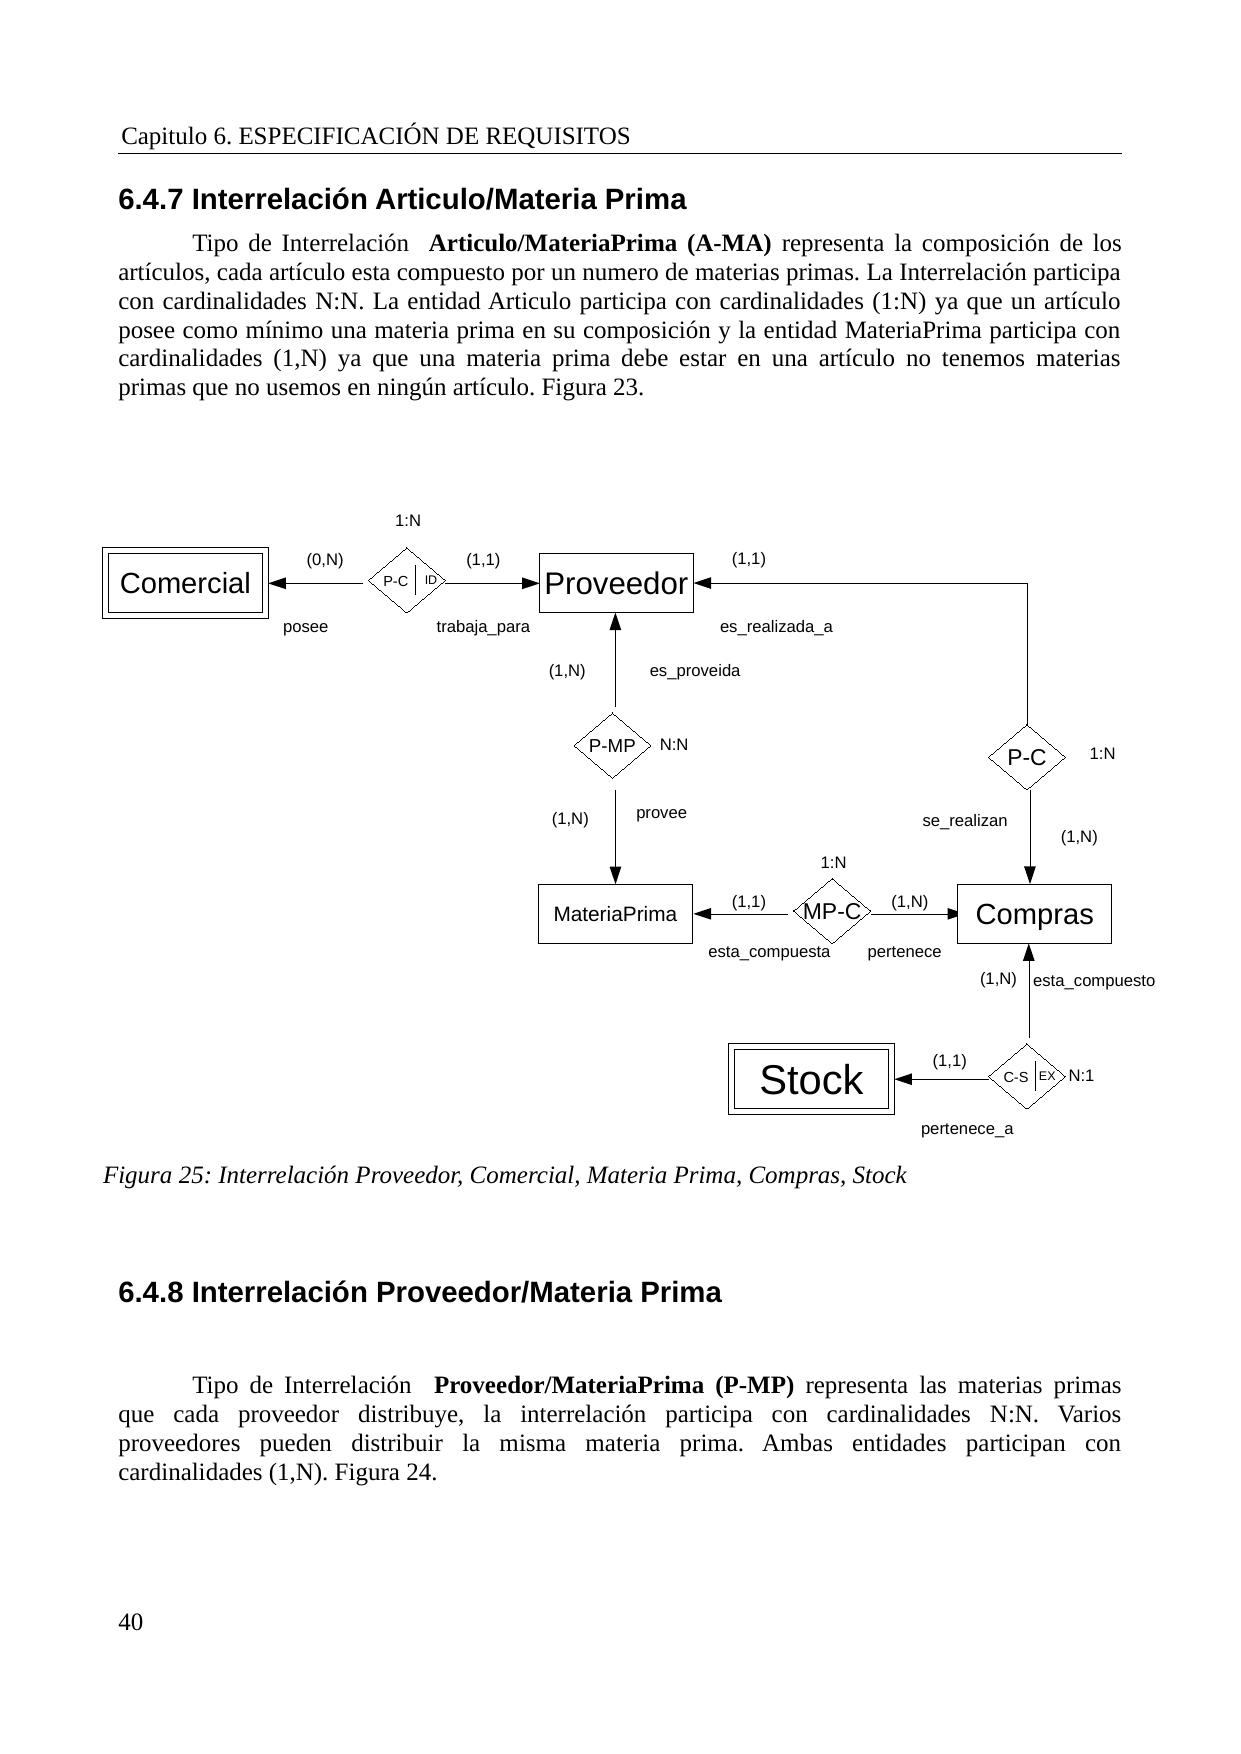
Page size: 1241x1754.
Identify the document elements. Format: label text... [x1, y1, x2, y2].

subtitle 6.4.7 Interrelación Articulo/Materia Prima [118, 182, 1122, 216]
text Tipo de Interrelación Proveedor/MateriaPrima (P-MP) representa las materias primas que cada proveedor distribuye, la interrelación participa con cardinalidades N:N. Varios proveedores pueden distribuir la misma materia prima. Ambas entidades participan con cardinalidades (1,N). Figura 24. [118, 1370, 1122, 1485]
subtitle 6.4.8 Interrelación Proveedor/Materia Prima [118, 1275, 1122, 1309]
text Tipo de Interrelación Articulo/MateriaPrima (A-MA) representa la composición de los artículos, cada artículo esta compuesto por un numero de materias primas. La Interrelación participa con cardinalidades N:N. La entidad Articulo participa con cardinalidades (1:N) ya que un artículo posee como mínimo una materia prima en su composición y la entidad MateriaPrima participa con cardinalidades (1,N) ya que una materia prima debe estar en una artículo no tenemos materias primas que no usemos en ningún artículo. Figura 23. [118, 228, 1122, 401]
text Figura 25: Interrelación Proveedor, Comercial, Materia Prima, Compras, Stock [103, 516, 1171, 1189]
